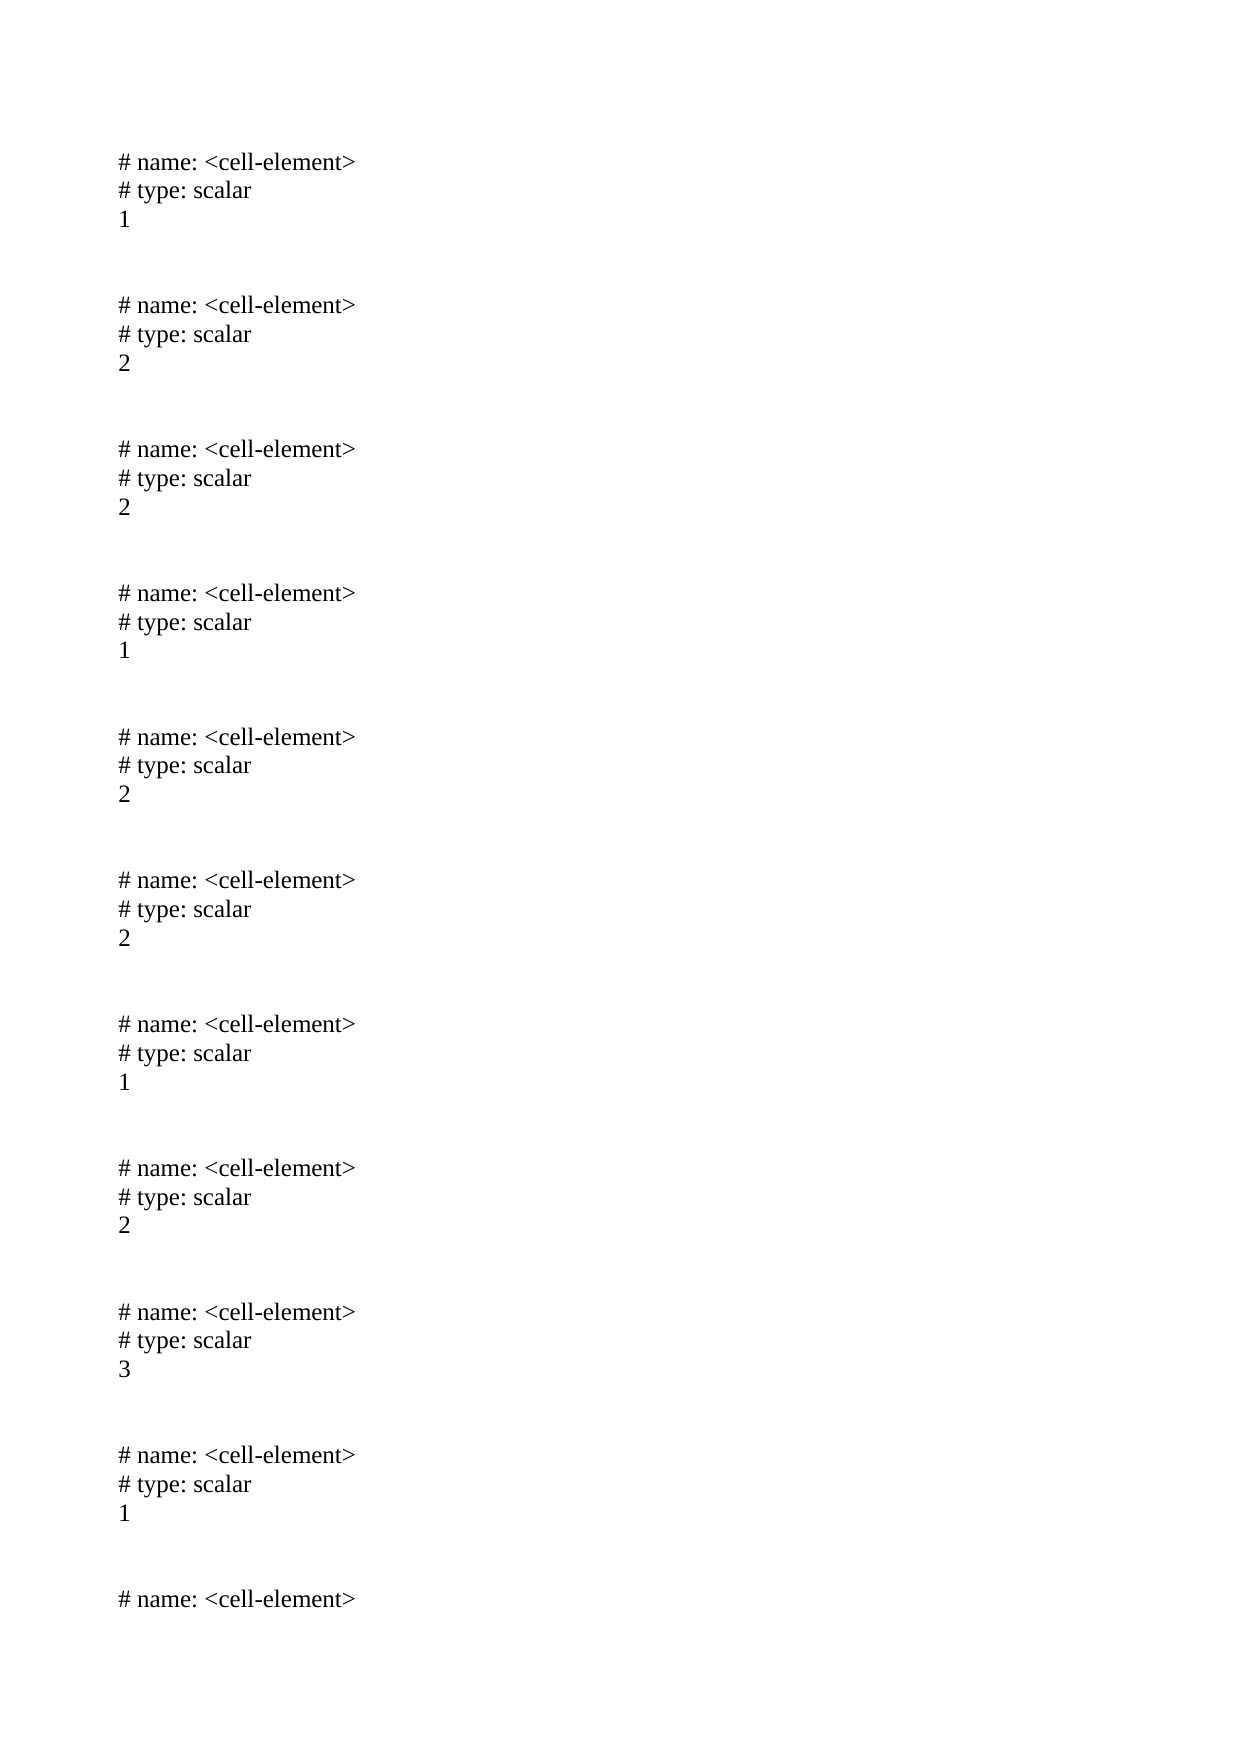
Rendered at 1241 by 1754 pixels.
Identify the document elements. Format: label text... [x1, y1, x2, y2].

text # type: scalar [118, 463, 1122, 492]
text # name: <cell-element> [118, 291, 1122, 319]
text 2 [118, 348, 1122, 377]
text 1 [118, 204, 1122, 233]
text # name: <cell-element> [118, 866, 1122, 894]
text 1 [118, 1067, 1122, 1096]
text # type: scalar [118, 751, 1122, 779]
text 1 [118, 636, 1122, 664]
text # type: scalar [118, 607, 1122, 636]
text # name: <cell-element> [118, 1297, 1122, 1326]
text # type: scalar [118, 1182, 1122, 1211]
text # type: scalar [118, 1038, 1122, 1067]
text # type: scalar [118, 1469, 1122, 1498]
text # type: scalar [118, 176, 1122, 204]
text # name: <cell-element> [118, 434, 1122, 463]
text 2 [118, 492, 1122, 521]
text # type: scalar [118, 1326, 1122, 1354]
text # name: <cell-element> [118, 1584, 1122, 1613]
text # name: <cell-element> [118, 1441, 1122, 1469]
text # type: scalar [118, 319, 1122, 348]
text # type: scalar [118, 894, 1122, 923]
text # name: <cell-element> [118, 1009, 1122, 1038]
text 1 [118, 1498, 1122, 1527]
text # name: <cell-element> [118, 578, 1122, 607]
text # name: <cell-element> [118, 147, 1122, 176]
text 2 [118, 779, 1122, 808]
text # name: <cell-element> [118, 722, 1122, 751]
text # name: <cell-element> [118, 1153, 1122, 1182]
text 2 [118, 1211, 1122, 1239]
text 3 [118, 1354, 1122, 1383]
text 2 [118, 923, 1122, 952]
